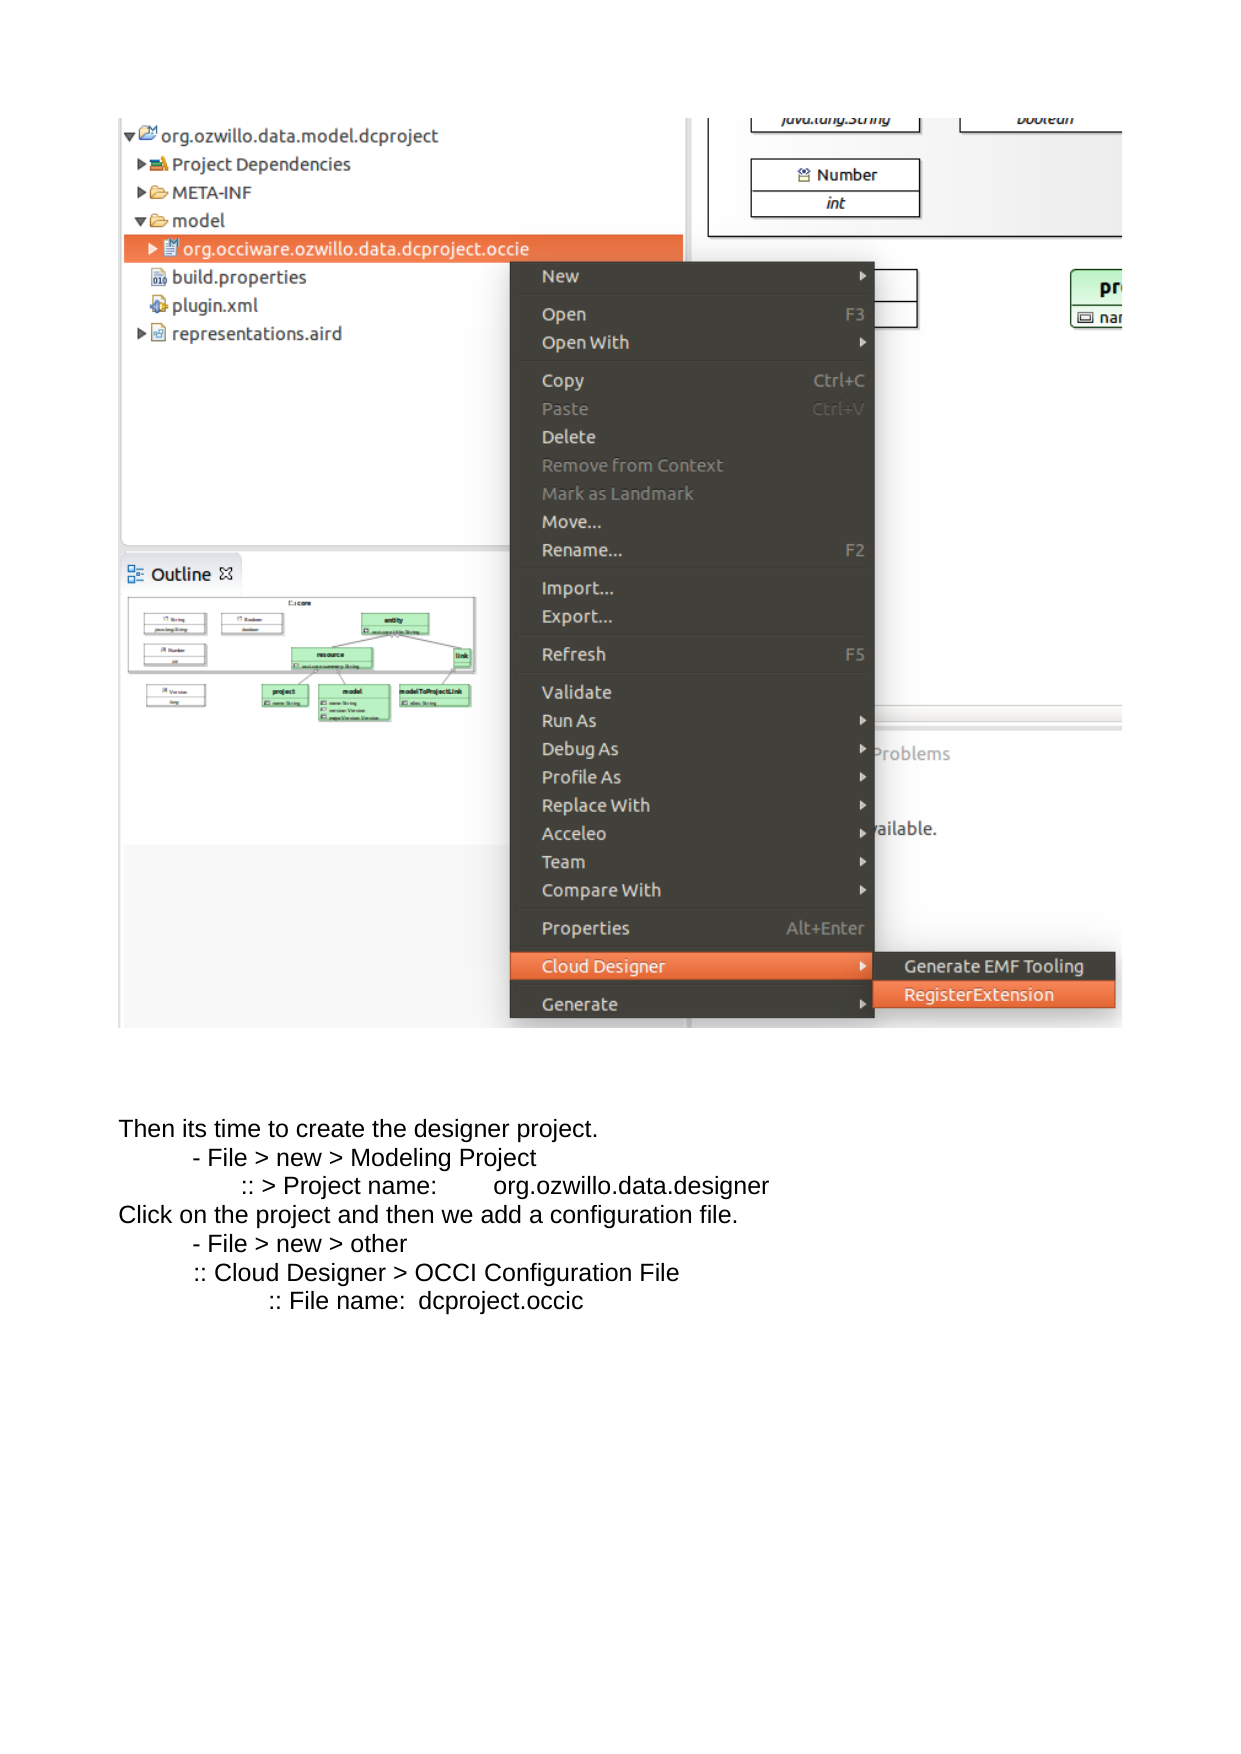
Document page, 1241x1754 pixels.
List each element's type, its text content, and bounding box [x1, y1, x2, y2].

text - File > new > other [192, 1229, 1122, 1257]
picture [118, 118, 1123, 1028]
text :: Cloud Designer > OCCI Configuration File [192, 1257, 1122, 1286]
text - File > new > Modeling Project [192, 1142, 1122, 1171]
text :: > Project name: org.ozwillo.data.designer [192, 1171, 1122, 1200]
text :: File name: dcproject.occic [192, 1286, 1122, 1315]
text Click on the project and then we add a configuration file. [118, 1200, 1122, 1229]
text Then its time to create the designer project. [118, 1114, 1122, 1142]
